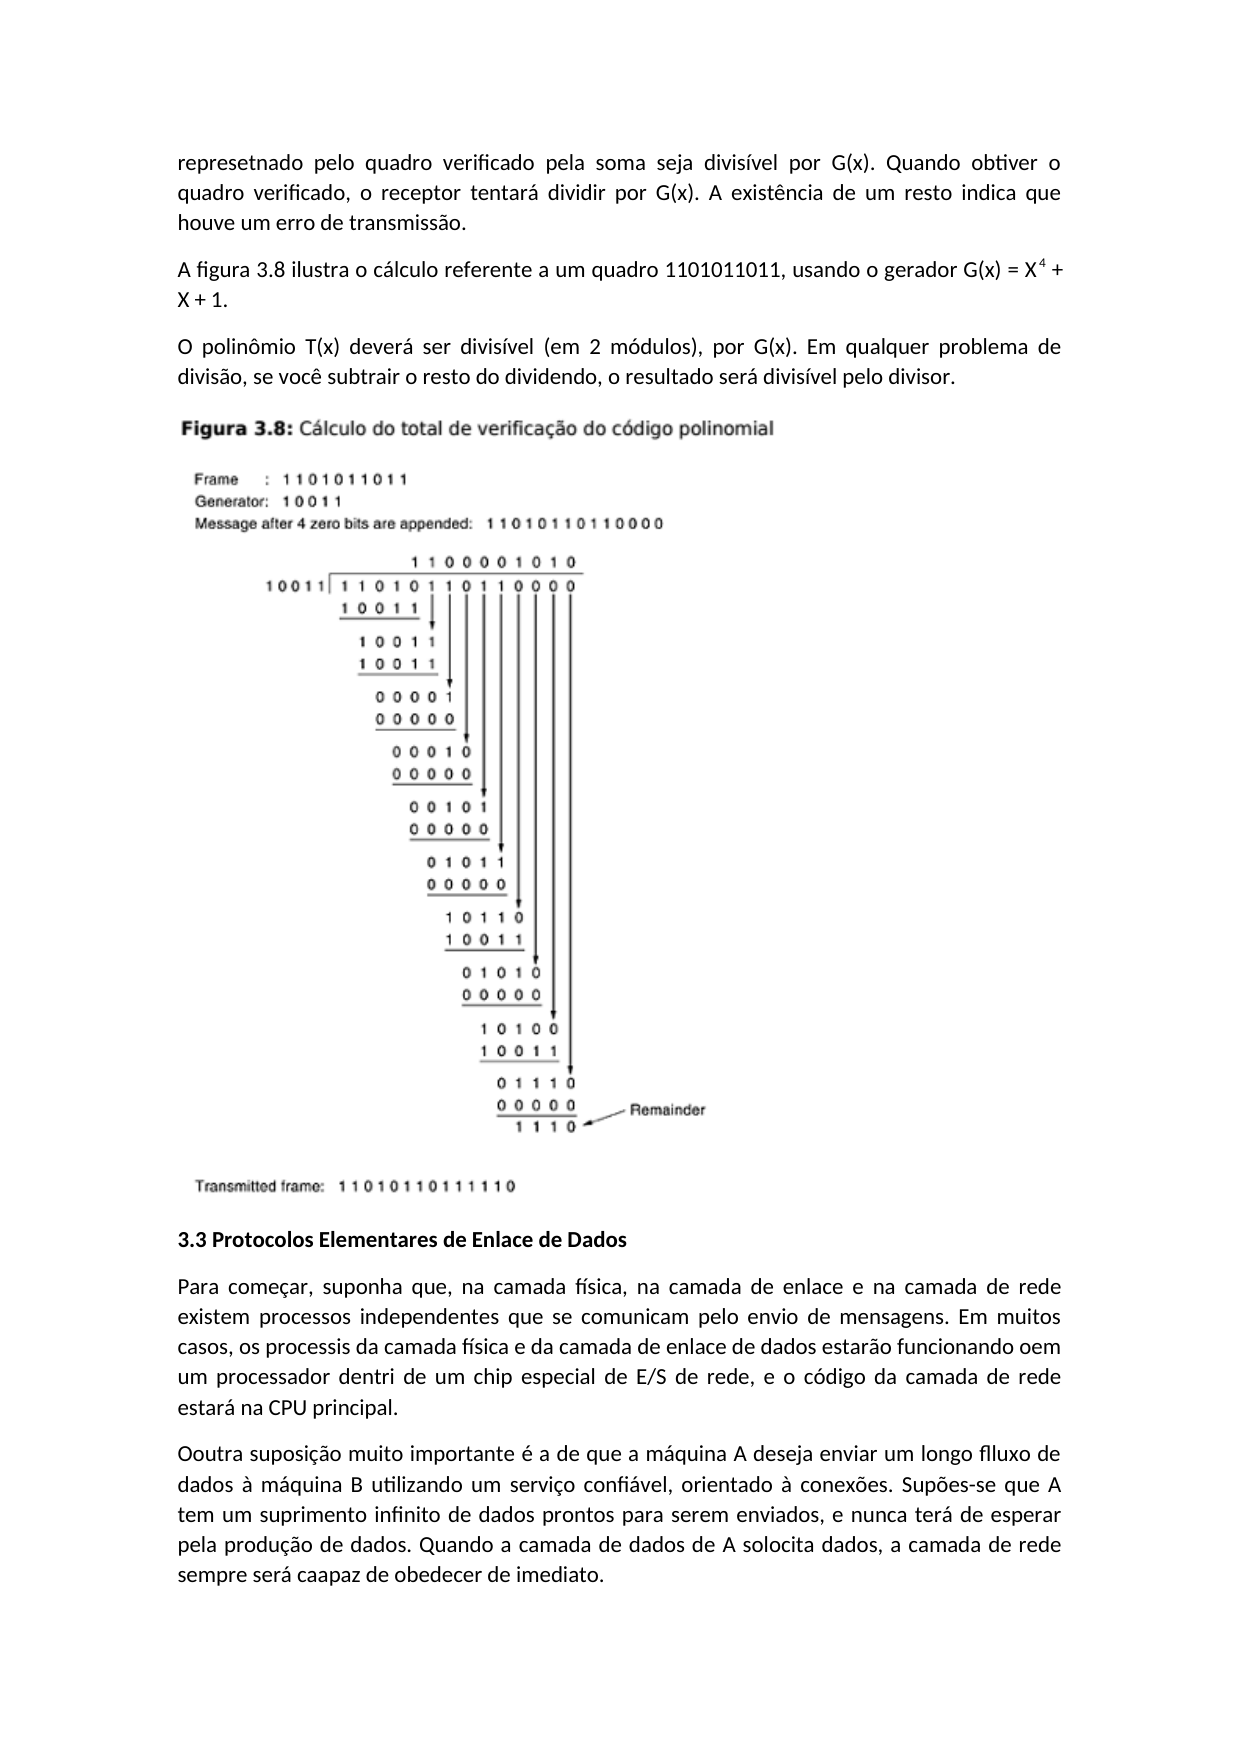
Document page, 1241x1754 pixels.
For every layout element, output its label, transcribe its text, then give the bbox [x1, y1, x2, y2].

picture [177, 409, 789, 445]
text A figura 3.8 ilustra o cálculo referente a um quadro 1101011011, usando o gerador G(x) = X4 + X + 1. [177, 255, 1063, 313]
text Para começar, suponha que, na camada física, na camada de enlace e na camada de rede existem processos independentes que se comunicam pelo envio de mensagens. Em muitos casos, os processis da camada física e da camada de enlace de dados estarão funcionando oem um processador dentri de um chip especial de E/S de rede, e o código da camada de rede estará na CPU principal. [177, 1272, 1063, 1421]
text O polinômio T(x) deverá ser divisível (em 2 módulos), por G(x). Em qualquer problema de divisão, se você subtrair o resto do dividendo, o resultado será divisível pelo divisor. [177, 332, 1063, 390]
text 3.3 Protocolos Elementares de Enlace de Dados [177, 1225, 1063, 1253]
text represetnado pelo quadro verificado pela soma seja divisível por G(x). Quando obtiver o quadro verificado, o receptor tentará dividir por G(x). A existência de um resto indica que houve um erro de transmissão. [177, 148, 1063, 236]
text Ooutra suposição muito importante é a de que a máquina A deseja enviar um longo flluxo de dados à máquina B utilizando um serviço confiável, orientado à conexões. Supões-se que A tem um suprimento infinito de dados prontos para serem enviados, e nunca terá de esperar pela produção de dados. Quando a camada de dados de A solocita dados, a camada de rede sempre será caapaz de obedecer de imediato. [177, 1439, 1063, 1588]
picture [177, 465, 714, 1205]
